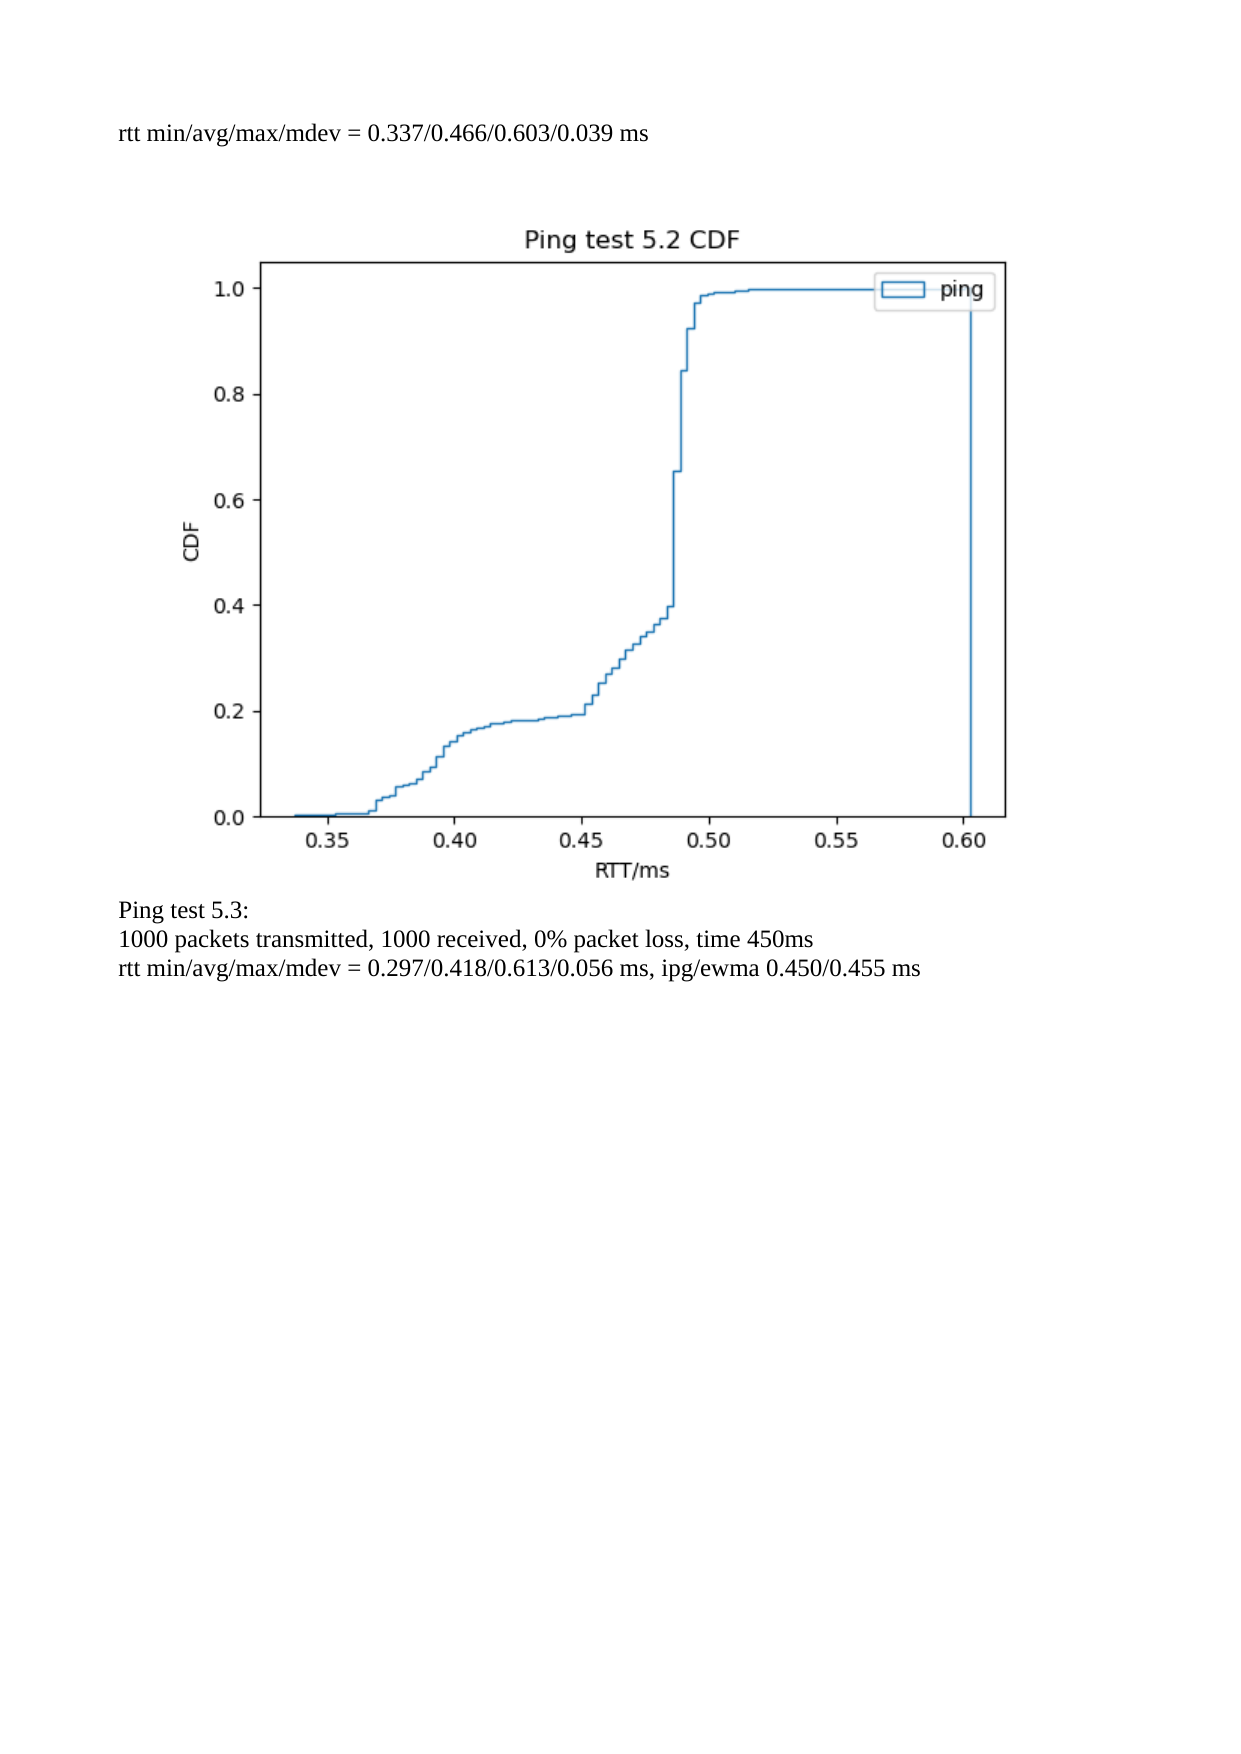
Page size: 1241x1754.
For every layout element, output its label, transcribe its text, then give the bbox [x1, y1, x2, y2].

picture [140, 175, 1100, 896]
text rtt min/avg/max/mdev = 0.297/0.418/0.613/0.056 ms, ipg/ewma 0.450/0.455 ms [118, 953, 1122, 982]
text 1000 packets transmitted, 1000 received, 0% packet loss, time 450ms [118, 924, 1122, 953]
text Ping test 5.3: [118, 176, 1122, 924]
text rtt min/avg/max/mdev = 0.337/0.466/0.603/0.039 ms [118, 118, 1122, 147]
